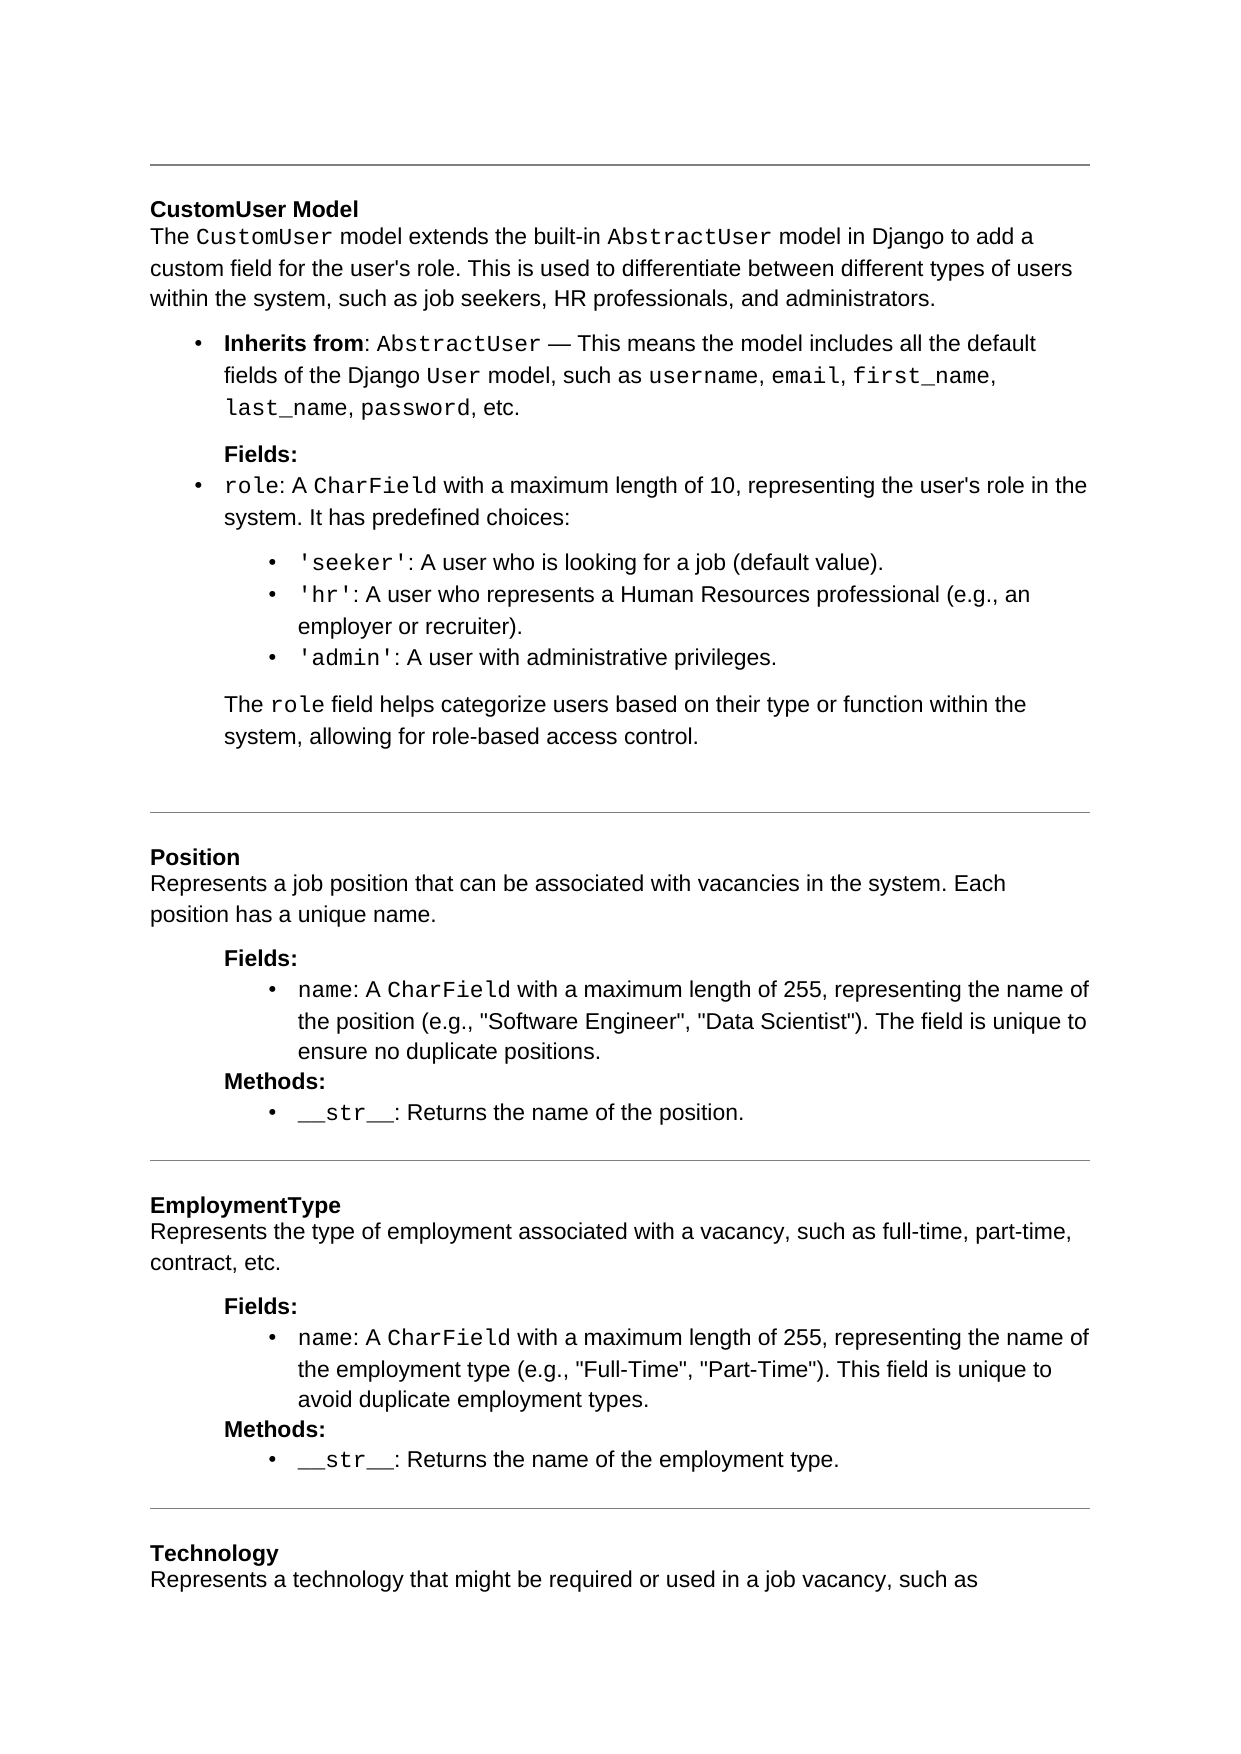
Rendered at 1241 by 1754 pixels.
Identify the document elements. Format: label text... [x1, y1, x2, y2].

list Fields: [194, 945, 1090, 972]
list Fields: [194, 1293, 1090, 1319]
list role: A CharField with a maximum length of 10, representing the user's role in the system. It has predefined choices: [194, 472, 1090, 530]
list __str__: Returns the name of the employment type. [268, 1446, 1090, 1474]
text Represents a technology that might be required or used in a job vacancy, such as [150, 1566, 1090, 1592]
list __str__: Returns the name of the position. [268, 1098, 1090, 1127]
list Fields: [194, 441, 1090, 468]
list Inherits from: AbstractUser — This means the model includes all the default fields of the Django User model, such as username, email, first_name, last_name, password, etc. [194, 330, 1090, 423]
list Methods: [194, 1068, 1090, 1094]
text Represents the type of employment associated with a vacancy, such as full-time, part-time, contract, etc. [150, 1218, 1090, 1275]
text EmploymentType [150, 1192, 1090, 1218]
list Methods: [194, 1416, 1090, 1442]
text CustomUser Model [150, 196, 1090, 223]
list 'admin': A user with administrative privileges. [268, 643, 1090, 672]
list 'hr': A user who represents a Human Resources professional (e.g., an employer or recruiter). [268, 581, 1090, 639]
list name: A CharField with a maximum length of 255, representing the name of the position (e.g., "Software Engineer", "Data Scientist"). The field is unique to ensure no duplicate positions. [268, 976, 1090, 1064]
text Position [150, 844, 1090, 870]
text Technology [150, 1540, 1090, 1566]
list name: A CharField with a maximum length of 255, representing the name of the employment type (e.g., "Full-Time", "Part-Time"). This field is unique to avoid duplicate employment types. [268, 1323, 1090, 1412]
list 'seeker': A user who is looking for a job (default value). [268, 548, 1090, 577]
text The CustomUser model extends the built-in AbstractUser model in Django to add a custom field for the user's role. This is used to differentiate between different types of users within the system, such as job seekers, HR professionals, and administrators. [150, 223, 1090, 311]
text Represents a job position that can be associated with vacancies in the system. Each position has a unique name. [150, 870, 1090, 927]
list The role field helps categorize users based on their type or function within the system, allowing for role-based access control. [194, 691, 1090, 749]
